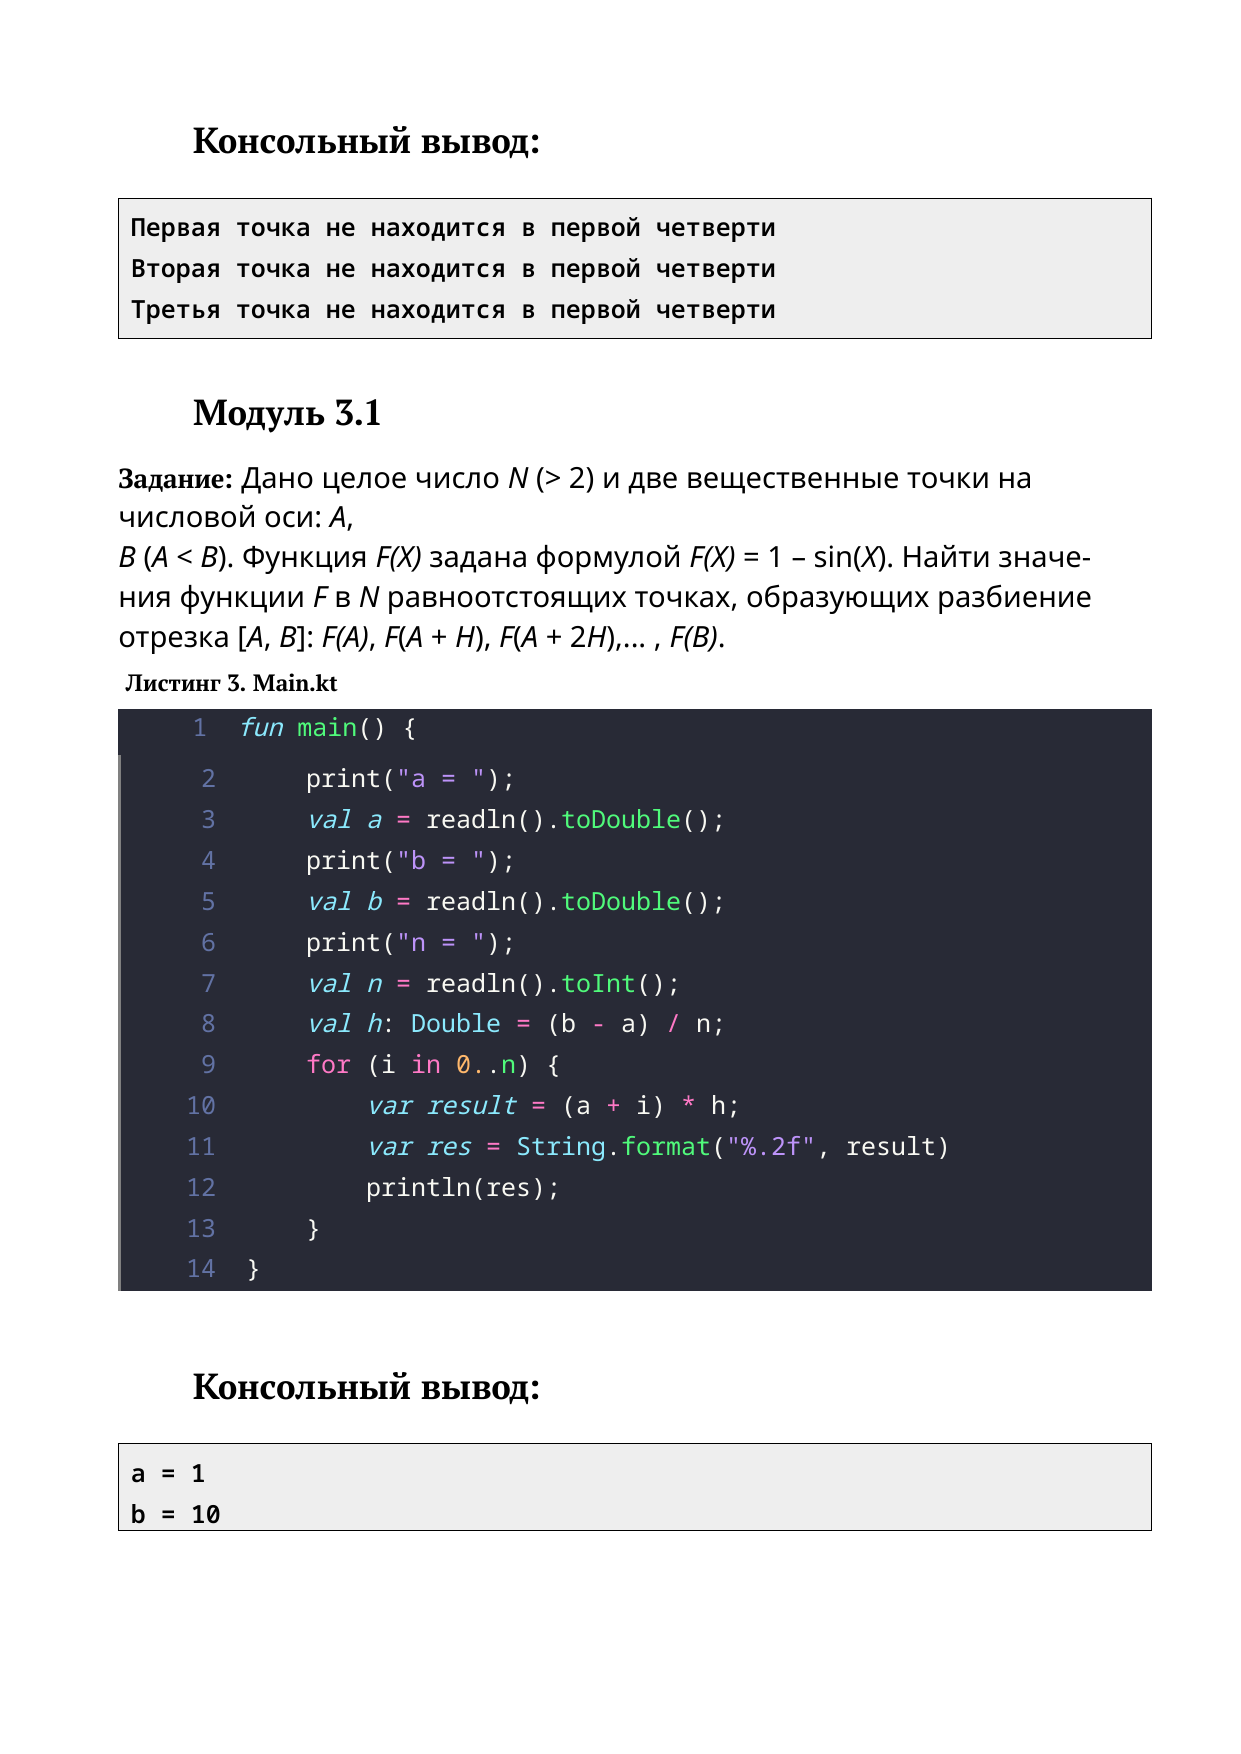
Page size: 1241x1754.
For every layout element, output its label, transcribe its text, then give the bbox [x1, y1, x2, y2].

text B (A < B). Функция F(X) задана формулой F(X) = 1 – sin(X). Найти значе- [118, 536, 1152, 576]
text ния функции F в N равноотстоящих точках, образующих разбиение [118, 576, 1152, 616]
text Вторая точка не находится в первой четверти [119, 238, 1151, 279]
text 6 print("n = "); [121, 918, 1152, 958]
text 13 } [121, 1204, 1152, 1244]
text Листинг 3. Main.kt [118, 668, 1152, 697]
text 4 print("b = "); [121, 837, 1152, 877]
text Консольный вывод: [192, 1364, 1152, 1408]
text 8 val h: Double = (b - a) / n; [121, 1000, 1152, 1040]
text Консольный вывод: [192, 118, 1152, 162]
text 12 println(res); [121, 1163, 1152, 1203]
text 11 var res = String.format("%.2f", result) [121, 1123, 1152, 1163]
text 2 print("a = "); [121, 755, 1152, 795]
subtitle Модуль 3.1 [192, 389, 1152, 433]
text 7 val n = readln().toInt(); [121, 959, 1152, 999]
text отрезка [A, B]: F(A), F(A + H), F(A + 2H),... , F(B). [118, 616, 1152, 656]
text 1 fun main() { [118, 709, 1152, 743]
text a = 1 [119, 1444, 1151, 1484]
text 9 for (i in 0..n) { [121, 1041, 1152, 1081]
text 3 val a = readln().toDouble(); [121, 796, 1152, 836]
text b = 10 [119, 1484, 1151, 1530]
text Задание: Дано целое число N (> 2) и две вещественные точки на числовой оси: A, [118, 457, 1152, 536]
text 14 } [121, 1245, 1152, 1291]
text 5 val b = readln().toDouble(); [121, 878, 1152, 918]
text Третья точка не находится в первой четверти [119, 279, 1151, 338]
text 10 var result = (a + i) * h; [121, 1082, 1152, 1122]
text Первая точка не находится в первой четверти [119, 199, 1151, 238]
